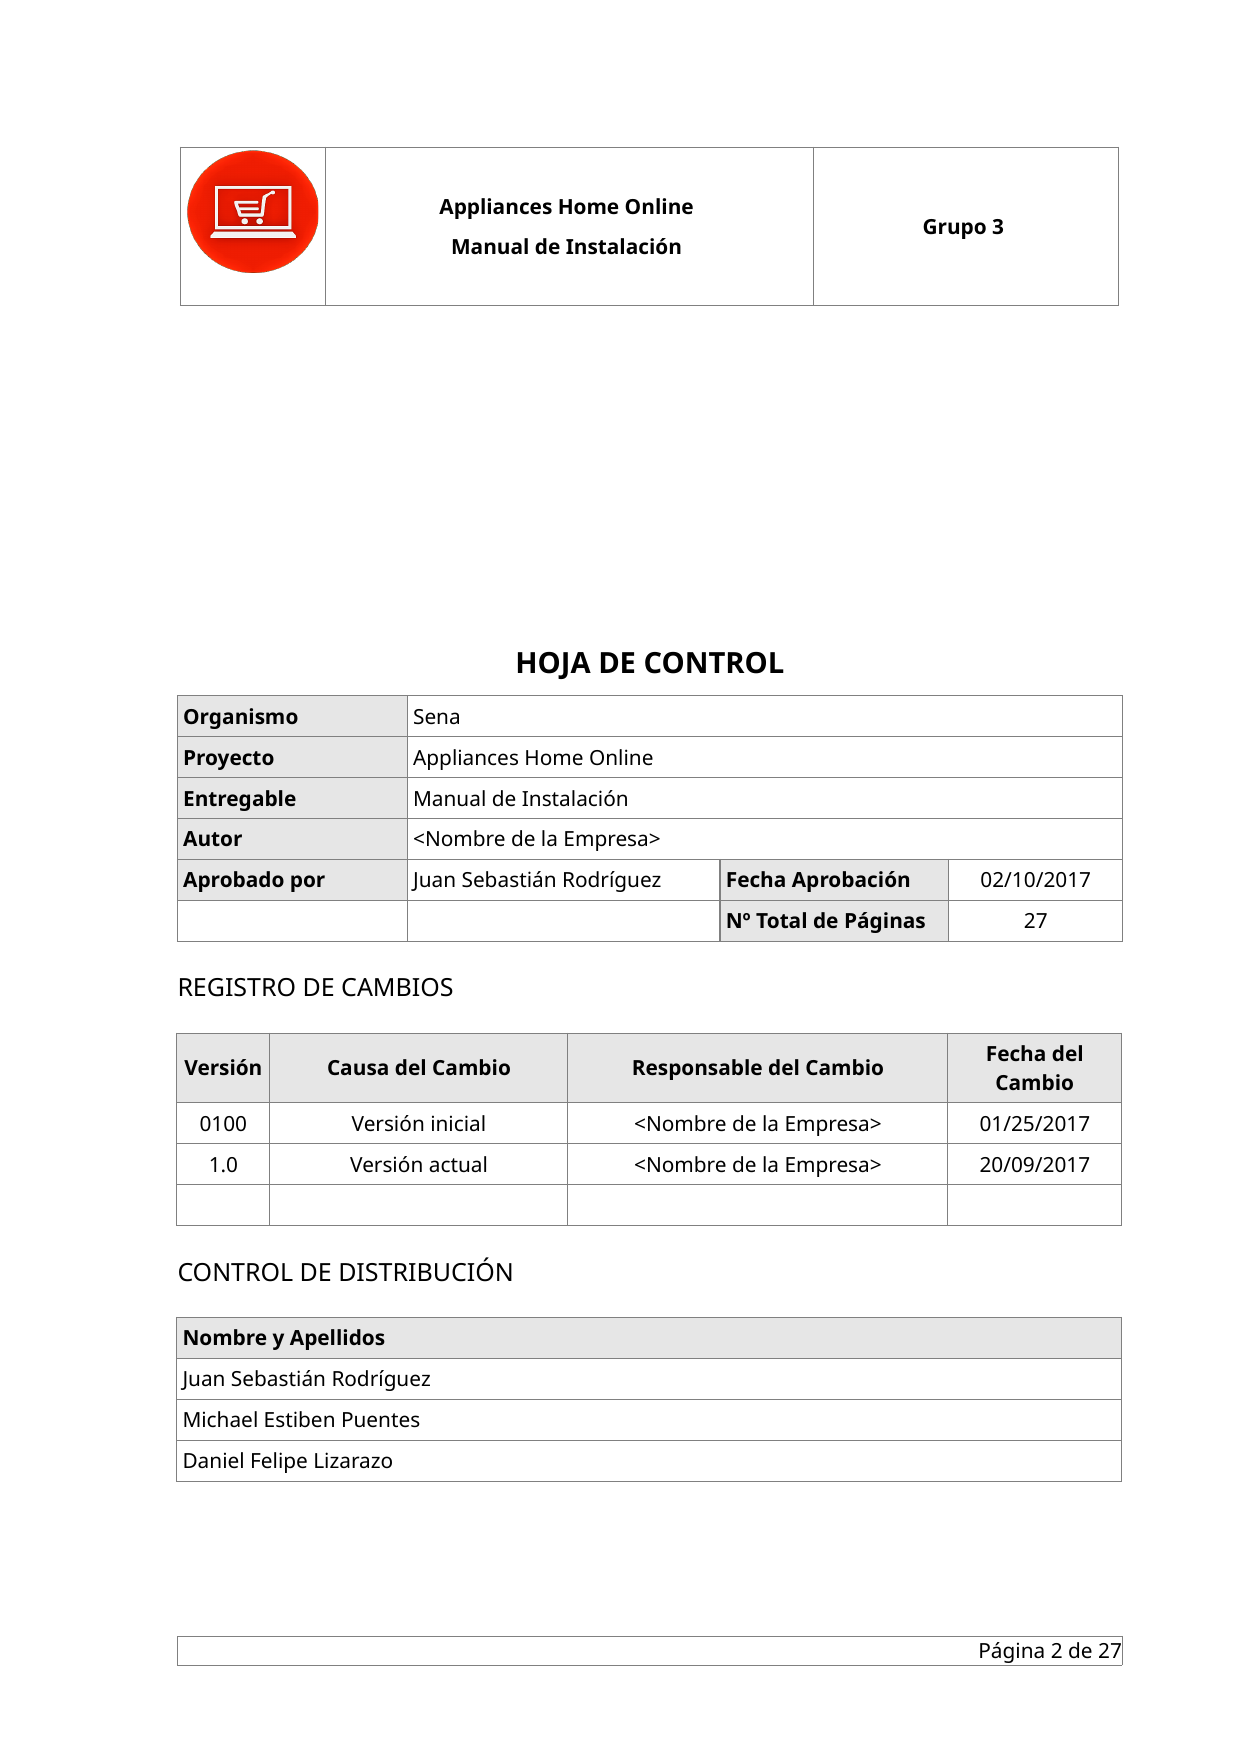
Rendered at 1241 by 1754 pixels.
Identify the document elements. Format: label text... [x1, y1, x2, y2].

table_header Organismo [178, 696, 407, 736]
table_cell [568, 1185, 947, 1225]
table_cell [948, 1185, 1121, 1225]
table_cell 01/25/2017 [948, 1103, 1121, 1143]
table_cell Versión actual [270, 1144, 567, 1184]
table_cell Juan Sebastián Rodríguez, Michael Puentes, Daniel Lizarazo [568, 1144, 947, 1184]
table_cell Appliances Home Online [408, 737, 1122, 777]
table_cell [177, 1185, 269, 1225]
table_cell 0100 [177, 1103, 269, 1143]
table_header Sena [408, 696, 1122, 736]
table_cell Juan Sebastián Rodríguez [177, 1359, 1121, 1399]
table_cell Juan Sebastián Rodríguez, Michael Puentes, Daniel Lizarazo [568, 1103, 947, 1143]
table_cell Juan Sebastián Rodríguez, Michael Puentes, Daniel Lizarazo [408, 819, 1122, 859]
table_cell Manual de Instalación [408, 778, 1122, 818]
table_cell [270, 1185, 567, 1225]
table_cell Michael Estiben Puentes [177, 1400, 1121, 1439]
table_cell Proyecto [178, 737, 407, 777]
table_cell 22 [949, 901, 1122, 941]
table_header Causa del Cambio [270, 1034, 567, 1102]
table_cell Nº Total de Páginas [721, 901, 948, 941]
table_cell [178, 901, 407, 941]
table_cell Entregable [178, 778, 407, 818]
table_cell 02/10/2017 [949, 860, 1122, 900]
table_cell Versión inicial [270, 1103, 567, 1143]
table_header Fecha del Cambio [948, 1034, 1121, 1102]
table_cell Fecha Aprobación [721, 860, 948, 900]
table_cell Juan Sebastián Rodríguez [408, 860, 719, 900]
table_cell [408, 901, 719, 941]
table_header Nombre y Apellidos [177, 1318, 1121, 1358]
table_cell 20/09/2017 [948, 1144, 1121, 1184]
table_cell 1.0 [177, 1144, 269, 1184]
table_header Responsable del Cambio [568, 1034, 947, 1102]
table_cell Autor [178, 819, 407, 859]
text REGISTRO DE CAMBIOS [177, 970, 1122, 1004]
table_cell Aprobado por [178, 860, 407, 900]
table_cell Daniel Felipe Lizarazo [177, 1441, 1121, 1481]
text HOJA DE CONTROL [177, 643, 1122, 682]
table_header Versión [177, 1034, 269, 1102]
text CONTROL DE DISTRIBUCIÓN [177, 1254, 1122, 1288]
